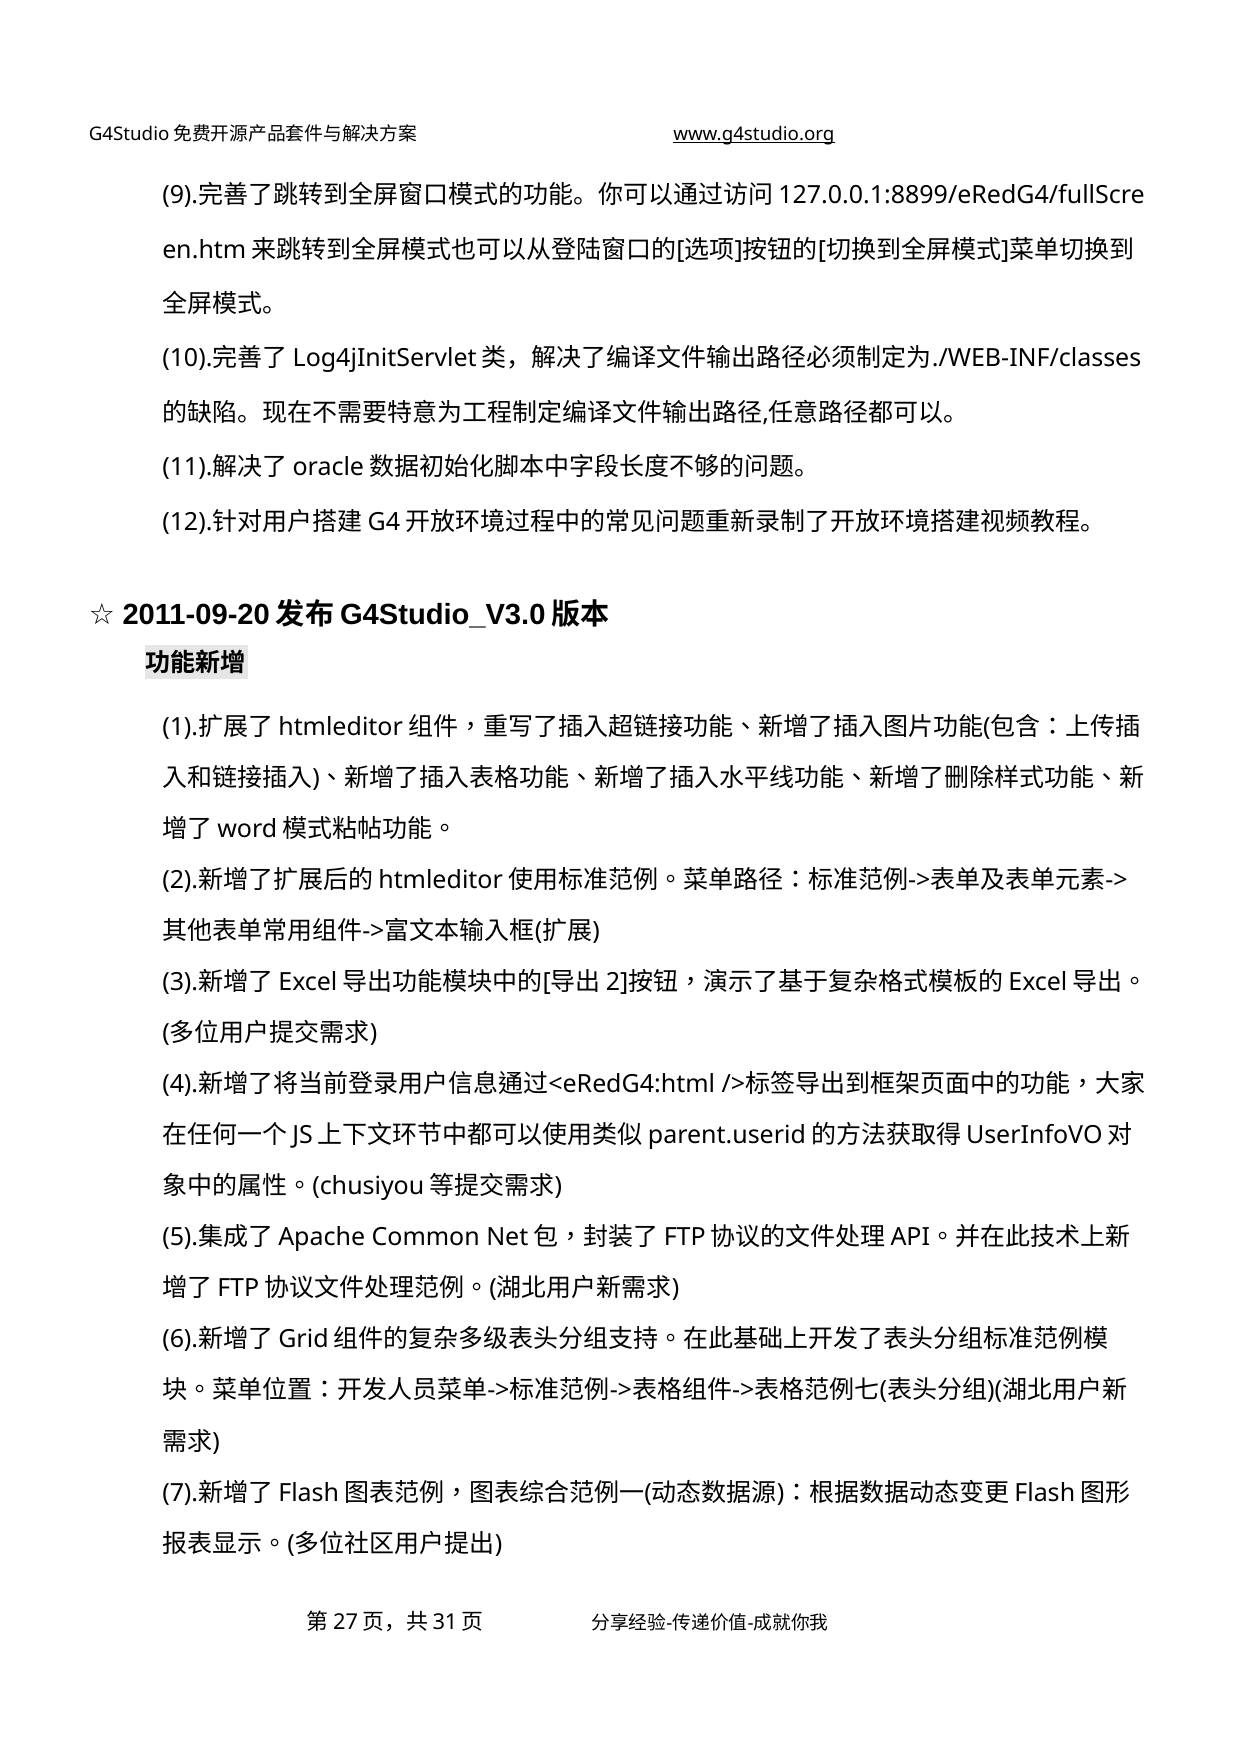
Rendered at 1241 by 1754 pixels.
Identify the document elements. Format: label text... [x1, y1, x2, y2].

subtitle ☆ 2011-09-20发布G4Studio_V3.0版本 [88, 593, 1152, 633]
text 功能新增 [88, 645, 1152, 679]
text (1).扩展了htmleditor组件，重写了插入超链接功能、新增了插入图片功能(包含：上传插入和链接插入)、新增了插入表格功能、新增了插入水平线功能、新增了删除样式功能、新增了word模式粘帖功能。 (2).新增了扩展后的htmleditor使用标准范例。菜单路径：标准范例->表单及表单元素->其他表单常用组件->富文本输入框(扩展) (3).新增了Excel导出功能模块中的[导出2]按钮，演示了基于复杂格式模板的Excel导出。(多位用户提交需求) (4).新增了将当前登录用户信息通过<eRedG4:html />标签导出到框架页面中的功能，大家在任何一个JS上下文环节中都可以使用类似parent.userid的方法获取得UserInfoVO对象中的属性。(chusiyou等提交需求) (5).集成了Apache Common Net包，封装了FTP协议的文件处理API。并在此技术上新增了FTP协议文件处理范例。(湖北用户新需求) (6).新增了Grid组件的复杂多级表头分组支持。在此基础上开发了表头分组标准范例模块。菜单位置：开发人员菜单->标准范例->表格组件->表格范例七(表头分组)(湖北用户新需求) (7).新增了Flash图表范例，图表综合范例一(动态数据源)：根据数据动态变更Flash图形报表显示。(多位社区用户提出) [162, 709, 1152, 1559]
text (9).完善了跳转到全屏窗口模式的功能。你可以通过访问127.0.0.1:8899/eRedG4/fullScreen.htm来跳转到全屏模式也可以从登陆窗口的[选项]按钮的[切换到全屏模式]菜单切换到全屏模式。 (10).完善了Log4jInitServlet类，解决了编译文件输出路径必须制定为./WEB-INF/classes的缺陷。现在不需要特意为工程制定编译文件输出路径,任意路径都可以。 (11).解决了oracle数据初始化脚本中字段长度不够的问题。 (12).针对用户搭建G4开放环境过程中的常见问题重新录制了开放环境搭建视频教程。 [162, 175, 1152, 537]
